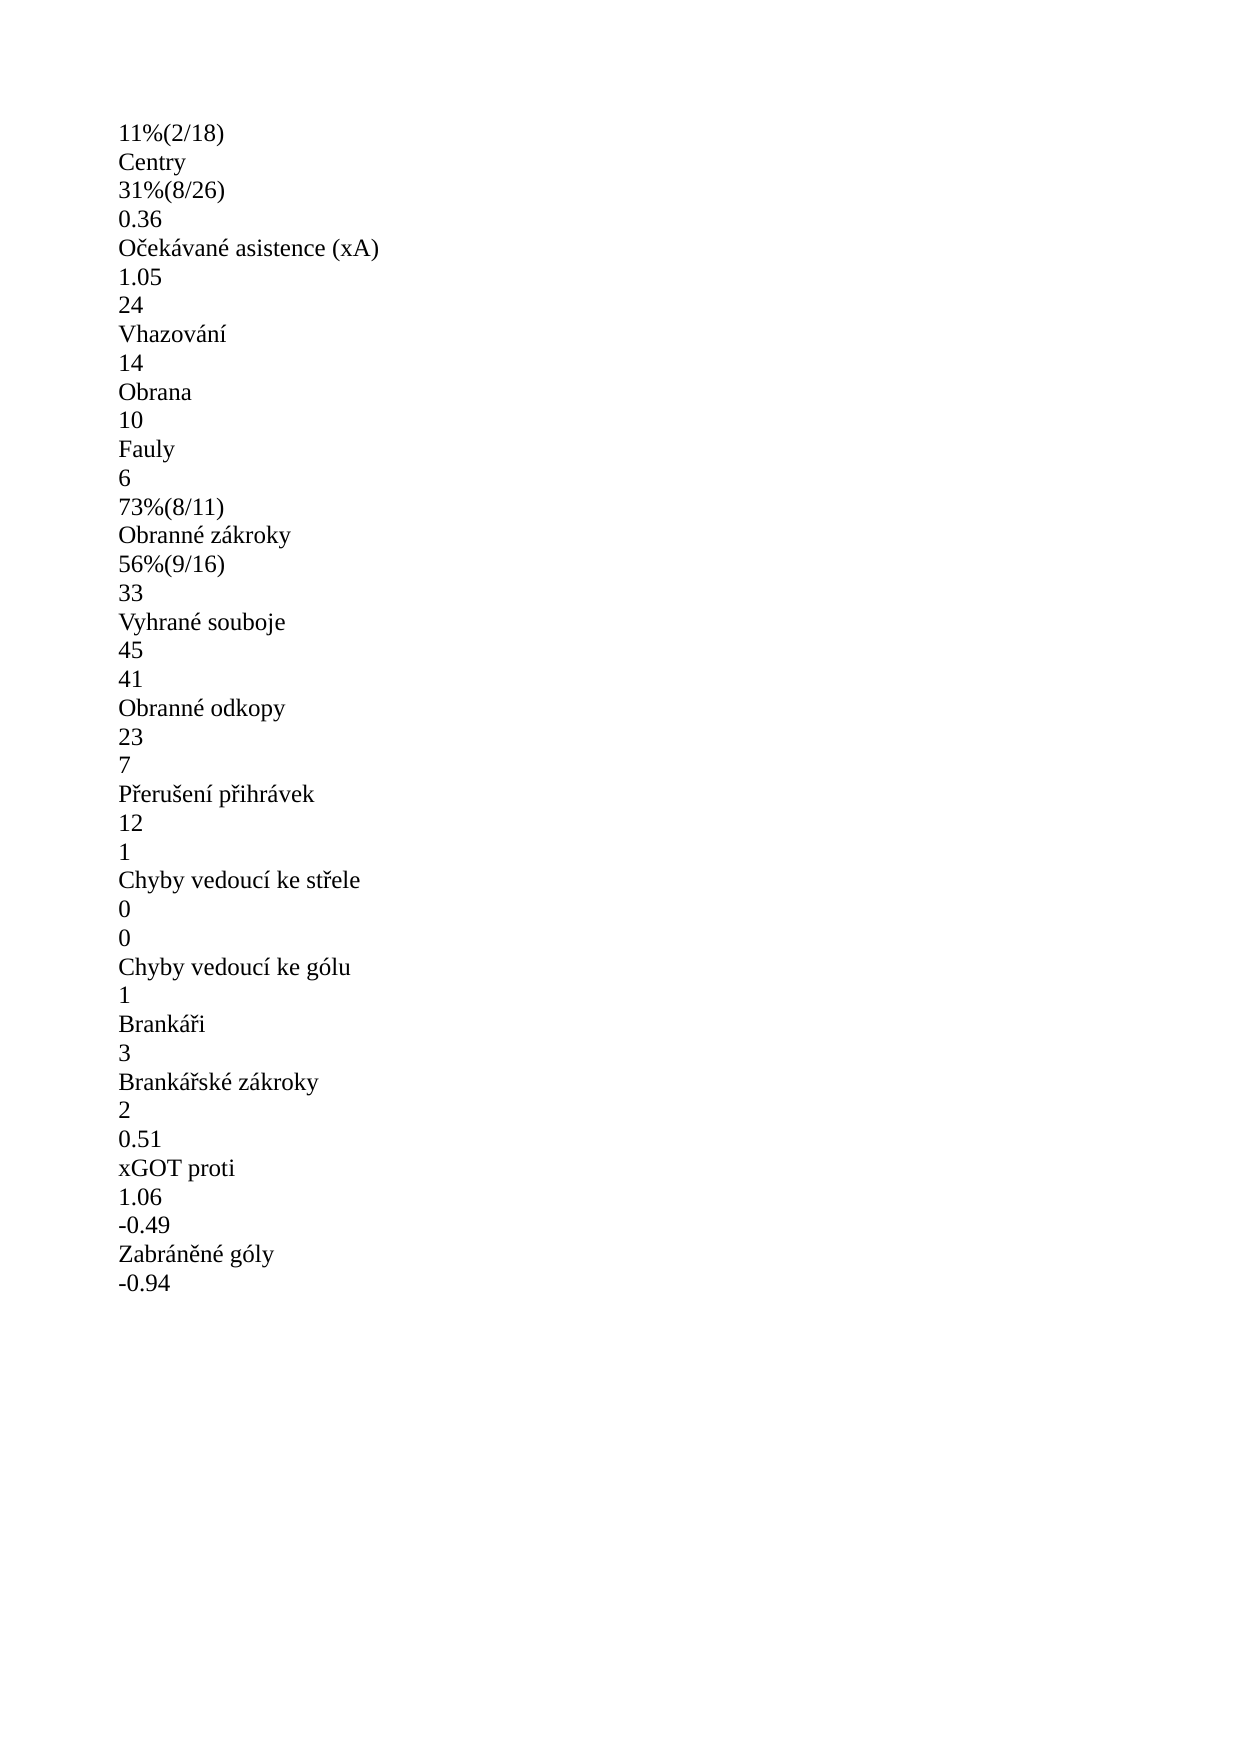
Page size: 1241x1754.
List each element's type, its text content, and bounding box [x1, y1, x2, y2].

text 1.05 [118, 262, 1122, 291]
text Chyby vedoucí ke střele [118, 866, 1122, 894]
text 0.51 [118, 1124, 1122, 1153]
text Přerušení přihrávek [118, 779, 1122, 808]
text 7 [118, 751, 1122, 779]
text 1 [118, 981, 1122, 1009]
text 73%(8/11) [118, 492, 1122, 521]
text Brankářské zákroky [118, 1067, 1122, 1096]
text Obrana [118, 377, 1122, 406]
text 33 [118, 578, 1122, 607]
text Vhazování [118, 319, 1122, 348]
text Vyhrané souboje [118, 607, 1122, 636]
text 11%(2/18) [118, 118, 1122, 147]
text 0 [118, 923, 1122, 952]
text 6 [118, 463, 1122, 492]
text 14 [118, 348, 1122, 377]
text 10 [118, 406, 1122, 434]
text 1.06 [118, 1182, 1122, 1211]
text 2 [118, 1096, 1122, 1124]
text -0.49 [118, 1211, 1122, 1239]
text Obranné odkopy [118, 693, 1122, 722]
text 45 [118, 636, 1122, 664]
text Chyby vedoucí ke gólu [118, 952, 1122, 981]
text 0.36 [118, 204, 1122, 233]
text 31%(8/26) [118, 176, 1122, 204]
text xGOT proti [118, 1153, 1122, 1182]
text Očekávané asistence (xA) [118, 233, 1122, 262]
text 23 [118, 722, 1122, 751]
text 1 [118, 837, 1122, 866]
text 41 [118, 664, 1122, 693]
text -0.94 [118, 1268, 1122, 1297]
text 3 [118, 1038, 1122, 1067]
text Fauly [118, 434, 1122, 463]
text 24 [118, 291, 1122, 319]
text 0 [118, 894, 1122, 923]
text Zabráněné góly [118, 1239, 1122, 1268]
text Obranné zákroky [118, 521, 1122, 549]
text 12 [118, 808, 1122, 837]
text 56%(9/16) [118, 549, 1122, 578]
text Centry [118, 147, 1122, 176]
text Brankáři [118, 1009, 1122, 1038]
